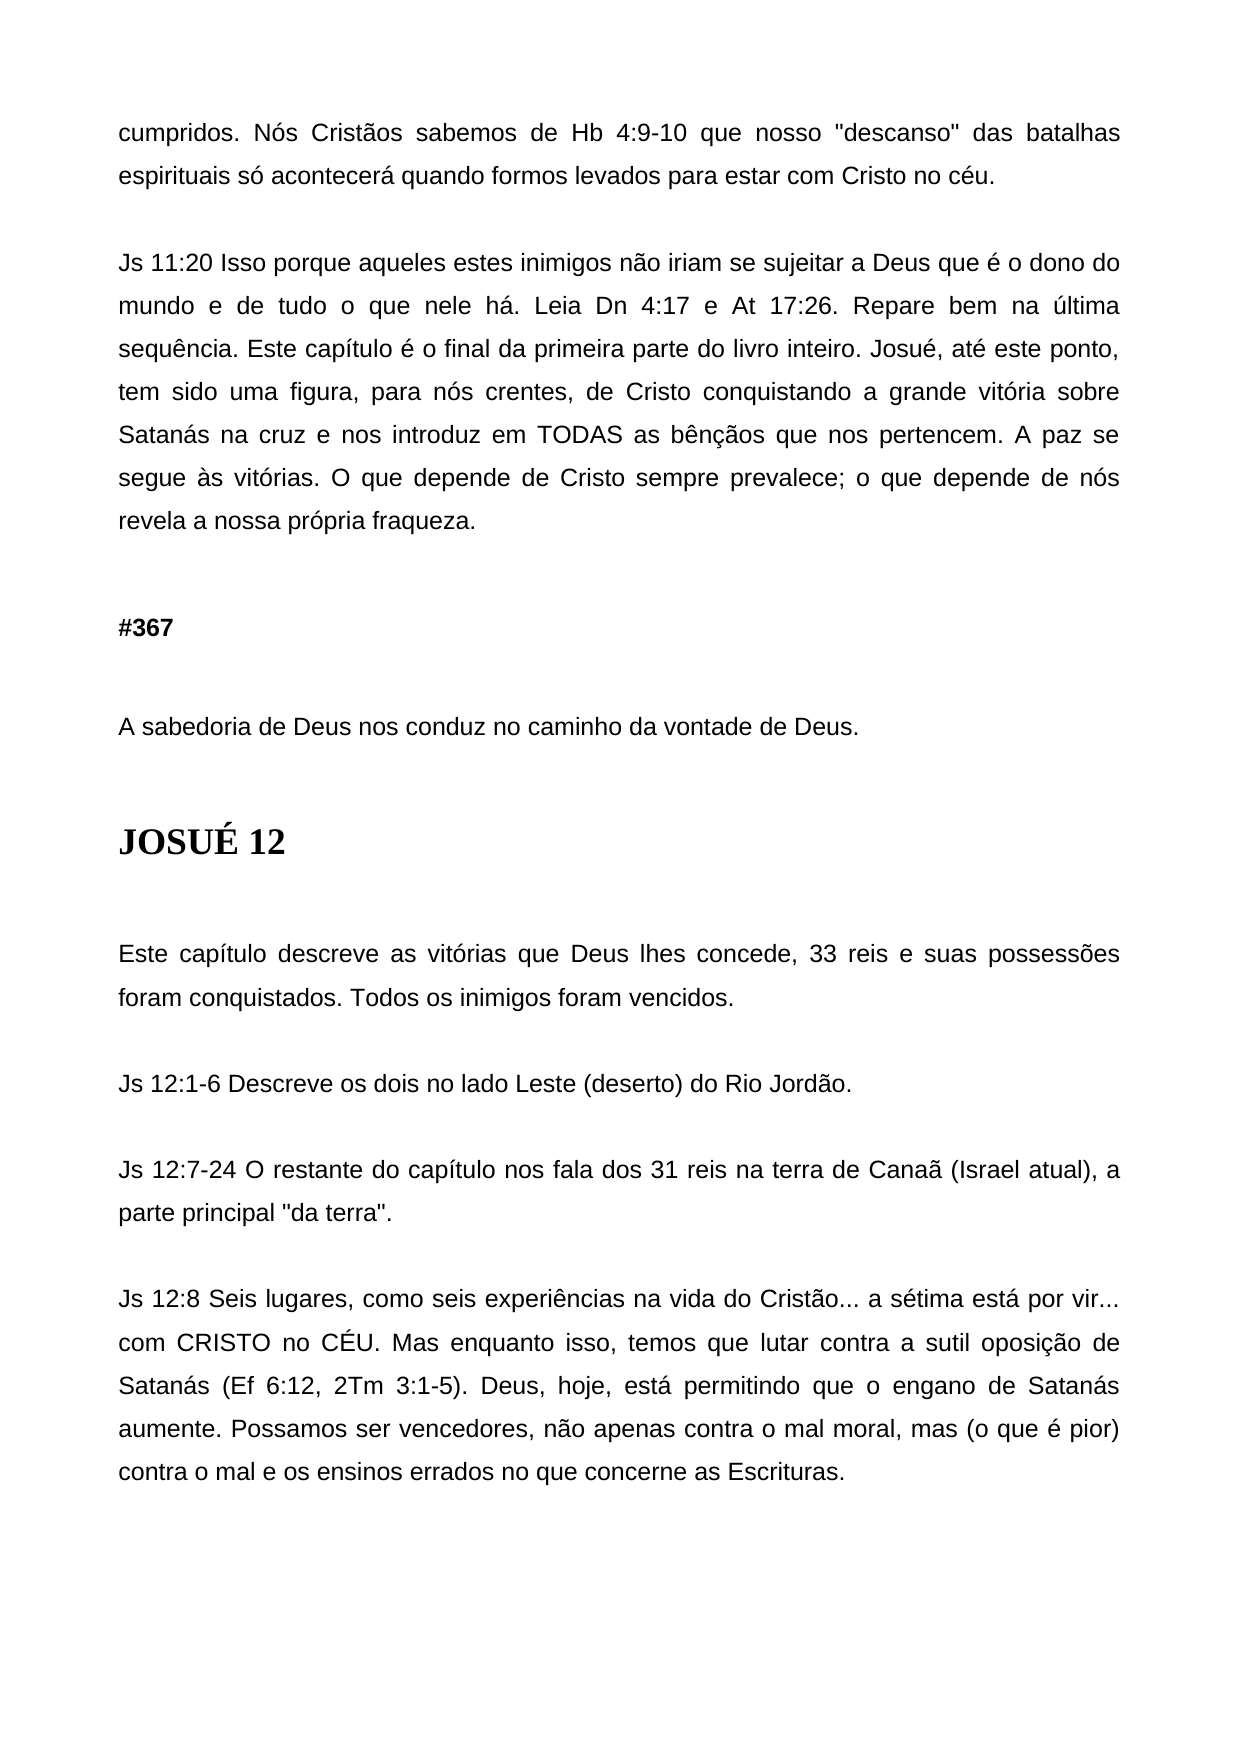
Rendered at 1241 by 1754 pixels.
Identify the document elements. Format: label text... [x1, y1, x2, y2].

subtitle #367 [118, 613, 1122, 642]
text Js 12:7-24 O restante do capítulo nos fala dos 31 reis na terra de Canaã (Israel atual), a parte principal "da terra". [118, 1155, 1122, 1227]
text A sabedoria de Deus nos conduz no caminho da vontade de Deus. [118, 712, 1122, 741]
text Js 11:20 Isso porque aqueles estes inimigos não iriam se sujeitar a Deus que é o dono do mundo e de tudo o que nele há. Leia Dn 4:17 e At 17:26. Repare bem na última sequência. Este capítulo é o final da primeira parte do livro inteiro. Josué, até este ponto, tem sido uma figura, para nós crentes, de Cristo conquistando a grande vitória sobre Satanás na cruz e nos introduz em TODAS as bênçãos que nos pertencem. A paz se segue às vitórias. O que depende de Cristo sempre prevalece; o que depende de nós revela a nossa própria fraqueza. [118, 247, 1122, 535]
text Js 12:8 Seis lugares, como seis experiências na vida do Cristão... a sétima está por vir... com CRISTO no CÉU. Mas enquanto isso, temos que lutar contra a sutil oposição de Satanás (Ef 6:12, 2Tm 3:1-5). Deus, hoje, está permitindo que o engano de Satanás aumente. Possamos ser vencedores, não apenas contra o mal moral, mas (o que é pior) contra o mal e os ensinos errados no que concerne as Escrituras. [118, 1284, 1122, 1486]
text cumpridos. Nós Cristãos sabemos de Hb 4:9-10 que nosso "descanso" das batalhas espirituais só acontecerá quando formos levados para estar com Cristo no céu. [118, 118, 1122, 190]
subtitle JOSUÉ 12 [118, 819, 1122, 862]
text Este capítulo descreve as vitórias que Deus lhes concede, 33 reis e suas possessões foram conquistados. Todos os inimigos foram vencidos. [118, 939, 1122, 1011]
text Js 12:1-6 Descreve os dois no lado Leste (deserto) do Rio Jordão. [118, 1069, 1122, 1098]
